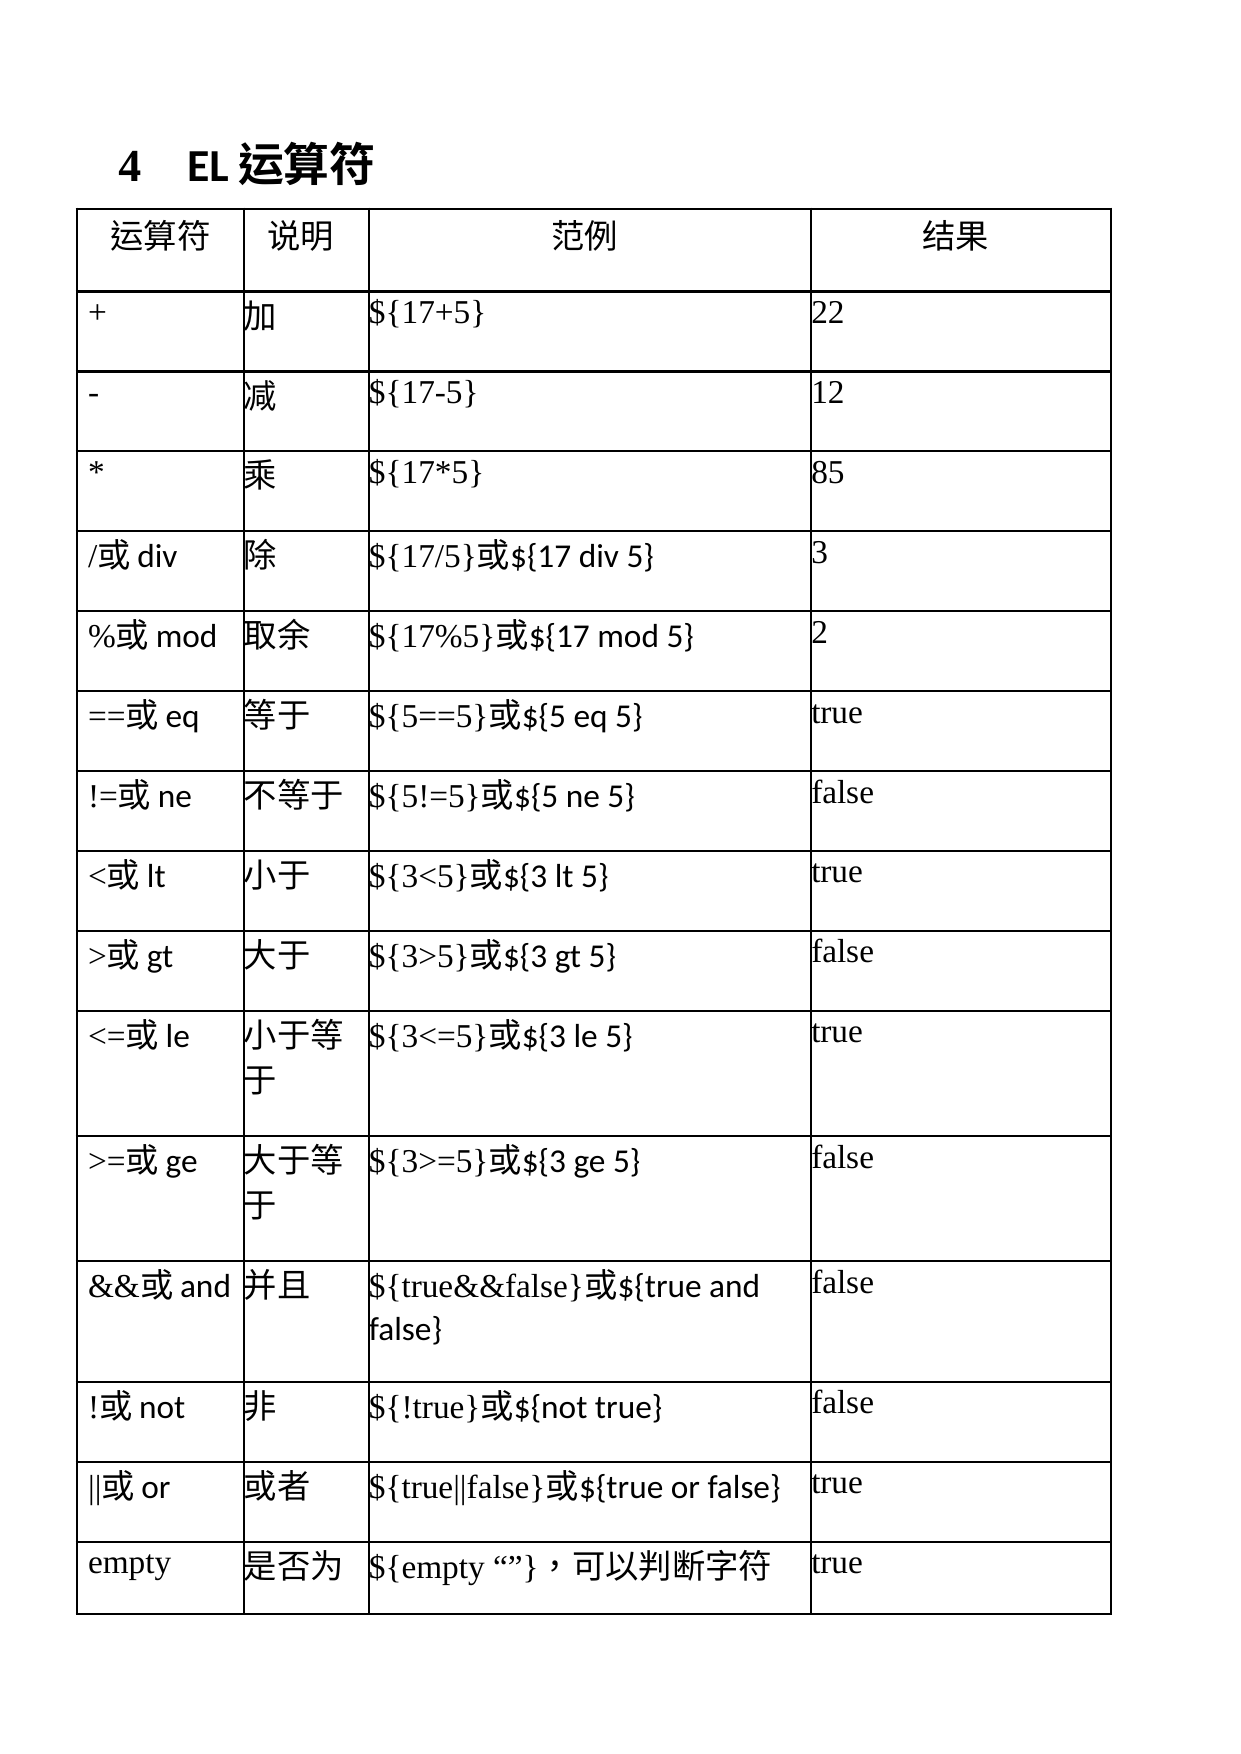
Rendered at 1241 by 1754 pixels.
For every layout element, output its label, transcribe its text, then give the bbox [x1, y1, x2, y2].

table_cell ${17-5} [370, 373, 810, 450]
table_cell !或not [78, 1383, 243, 1461]
table_header 结果 [812, 210, 1110, 290]
table_cell 非 [245, 1383, 368, 1461]
table_cell true [812, 1463, 1110, 1541]
table_cell 不等于 [245, 772, 368, 850]
table_cell ${5!=5}或${5 ne 5} [370, 772, 810, 850]
table_cell &&或and [78, 1262, 243, 1381]
table_cell 减 [245, 373, 368, 450]
table_cell 小于 [245, 852, 368, 929]
table_cell - [78, 373, 243, 450]
table_cell 2 [812, 612, 1110, 690]
table_cell empty [78, 1543, 243, 1613]
table_cell ${3>=5}或${3 ge 5} [370, 1137, 810, 1260]
table_cell true [812, 1543, 1110, 1613]
table_header 范例 [370, 210, 810, 290]
table_cell 3 [812, 532, 1110, 610]
table_cell 等于 [245, 692, 368, 770]
table_cell 并且 [245, 1262, 368, 1381]
table_cell 22 [812, 293, 1110, 370]
table_cell ${!true}或${not true} [370, 1383, 810, 1461]
table_cell false [812, 1262, 1110, 1381]
table_cell 或者 [245, 1463, 368, 1541]
table_cell ${17%5}或${17 mod 5} [370, 612, 810, 690]
table_cell false [812, 772, 1110, 850]
table_cell + [78, 293, 243, 370]
table_header 说明 [245, 210, 368, 290]
table_cell >或gt [78, 932, 243, 1009]
table_cell ${empty “”}，可以判断字符 [370, 1543, 810, 1613]
table_cell ||或or [78, 1463, 243, 1541]
table_cell ${3<5}或${3 lt 5} [370, 852, 810, 929]
table_cell 除 [245, 532, 368, 610]
table_cell 12 [812, 373, 1110, 450]
table_cell ${3>5}或${3 gt 5} [370, 932, 810, 1009]
table_cell true [812, 1012, 1110, 1135]
table_cell ${true&&false}或${true and false} [370, 1262, 810, 1381]
table_cell ${17/5}或${17 div 5} [370, 532, 810, 610]
table_cell 大于等于 [245, 1137, 368, 1260]
table_cell 大于 [245, 932, 368, 1009]
table_cell ${3<=5}或${3 le 5} [370, 1012, 810, 1135]
subtitle 4 EL运算符 [118, 133, 1122, 195]
table_cell %或mod [78, 612, 243, 690]
table_cell false [812, 1383, 1110, 1461]
table_cell true [812, 692, 1110, 770]
table_cell false [812, 1137, 1110, 1260]
table_cell ==或eq [78, 692, 243, 770]
table_cell ${17+5} [370, 293, 810, 370]
table_cell true [812, 852, 1110, 929]
table_cell * [78, 452, 243, 530]
table_header 运算符 [78, 210, 243, 290]
table_cell 取余 [245, 612, 368, 690]
table_cell 小于等于 [245, 1012, 368, 1135]
table_cell >=或ge [78, 1137, 243, 1260]
table_cell ${17*5} [370, 452, 810, 530]
table_cell 是否为 [245, 1543, 368, 1613]
table_cell 乘 [245, 452, 368, 530]
table_cell false [812, 932, 1110, 1009]
table_cell /或div [78, 532, 243, 610]
table_cell 85 [812, 452, 1110, 530]
table_cell <或lt [78, 852, 243, 929]
table_cell ${5==5}或${5 eq 5} [370, 692, 810, 770]
table_cell ${true||false}或${true or false} [370, 1463, 810, 1541]
table_cell <=或le [78, 1012, 243, 1135]
table_cell 加 [245, 293, 368, 370]
table_cell !=或ne [78, 772, 243, 850]
